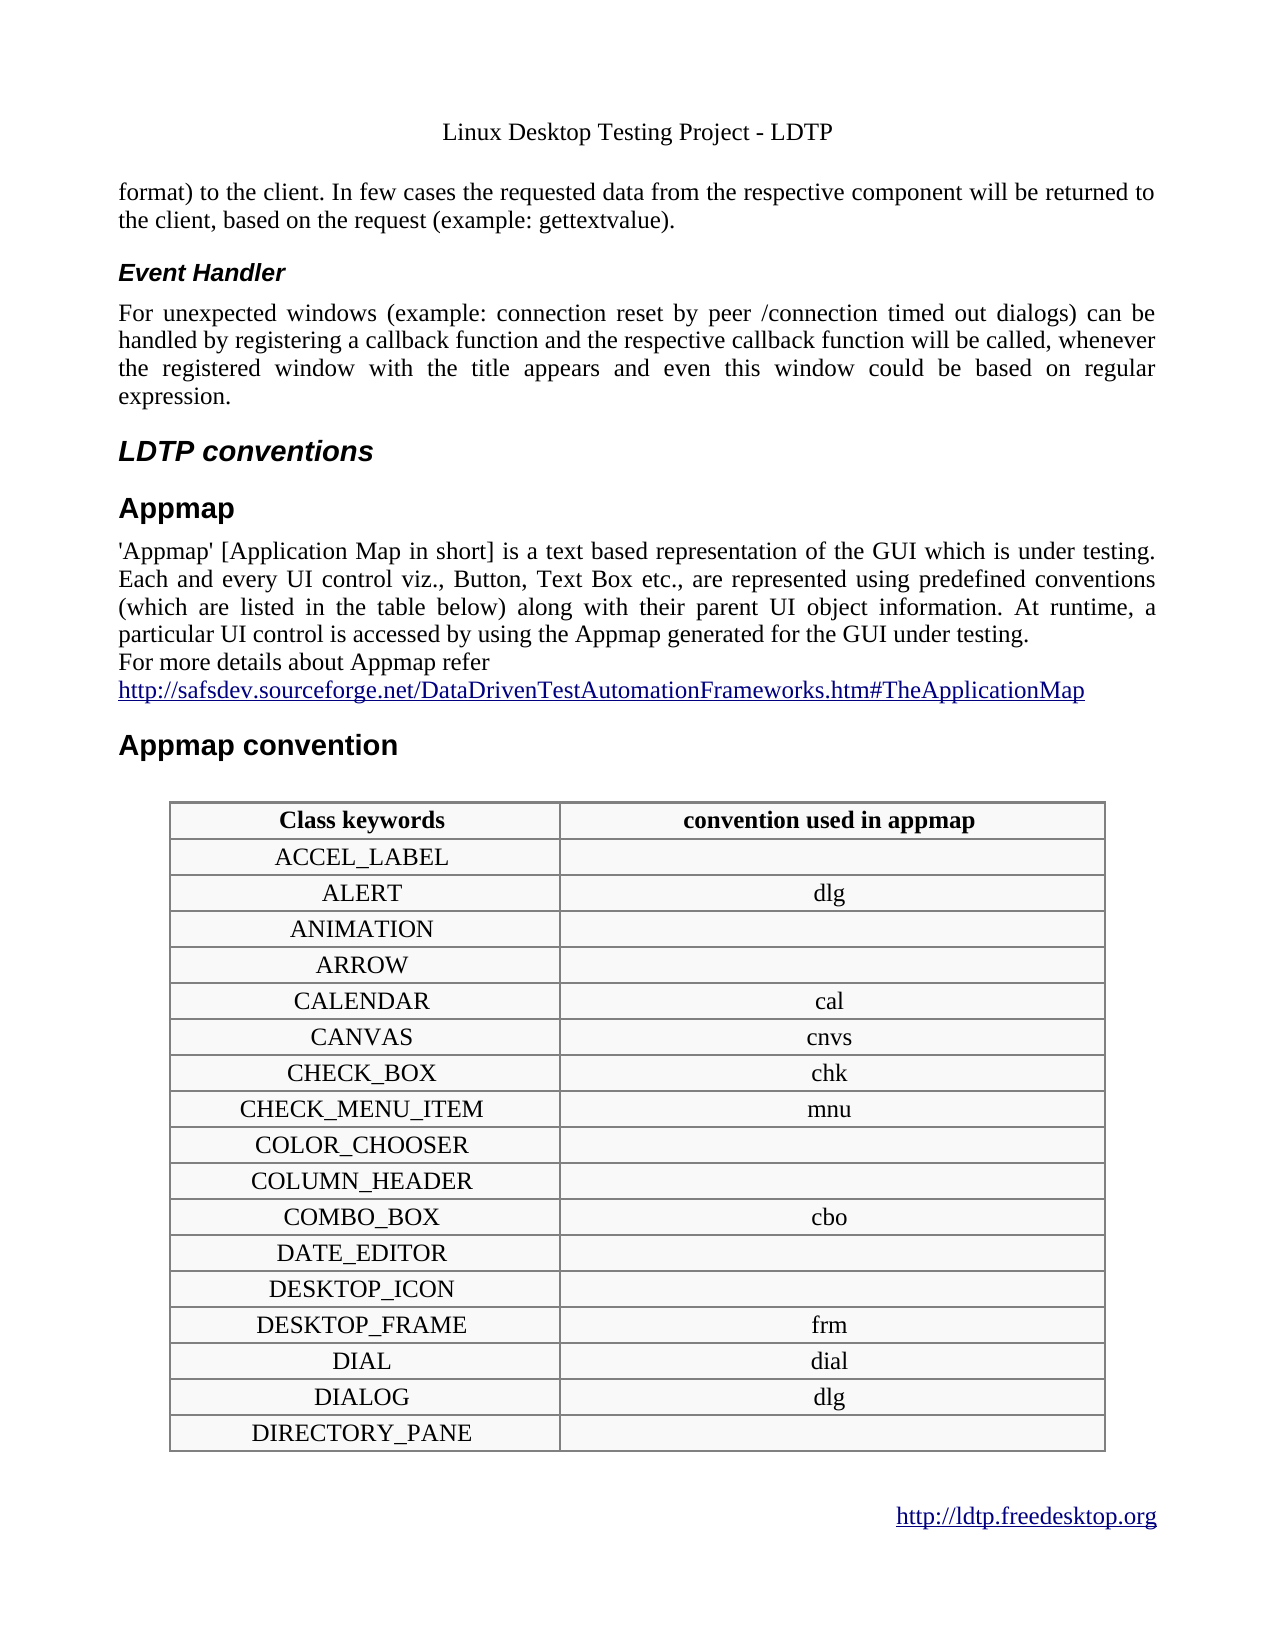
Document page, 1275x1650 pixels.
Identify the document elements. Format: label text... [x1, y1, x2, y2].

table_cell dlg [561, 1380, 1104, 1414]
subtitle LDTP conventions [118, 434, 1157, 467]
table_cell [561, 1272, 1104, 1306]
table_cell dial [561, 1344, 1104, 1378]
table_header Class keywords [171, 804, 559, 837]
table_cell DESKTOP_FRAME [171, 1308, 559, 1342]
table_cell frm [561, 1308, 1104, 1342]
table_cell DESKTOP_ICON [171, 1272, 559, 1306]
table_cell [561, 1236, 1104, 1270]
table_cell cal [561, 984, 1104, 1018]
subtitle Appmap [118, 492, 1157, 525]
subtitle Event Handler [118, 258, 1157, 286]
table_cell DATE_EDITOR [171, 1236, 559, 1270]
table_cell cnvs [561, 1020, 1104, 1054]
table_cell [561, 1128, 1104, 1162]
table_cell [561, 840, 1104, 873]
table_cell dlg [561, 876, 1104, 909]
table_cell COMBO_BOX [171, 1200, 559, 1234]
subtitle Appmap convention [118, 728, 1157, 761]
table_cell [561, 1164, 1104, 1198]
table_cell CALENDAR [171, 984, 559, 1018]
table_cell [561, 1416, 1104, 1450]
table_cell [561, 948, 1104, 982]
table_cell cbo [561, 1200, 1104, 1234]
table_cell mnu [561, 1092, 1104, 1126]
table_cell [561, 912, 1104, 946]
table_cell CHECK_BOX [171, 1056, 559, 1090]
text format) to the client. In few cases the requested data from the respective component will be returned to the client, based on the request (example: gettextvalue). [118, 178, 1157, 233]
text 'Appmap' [Application Map in short] is a text based representation of the GUI which is under testing. Each and every UI control viz., Button, Text Box etc., are represented using predefined conventions (which are listed in the table below) along with their parent UI object information. At runtime, a particular UI control is accessed by using the Appmap generated for the GUI under testing. [118, 537, 1157, 648]
table_cell COLUMN_HEADER [171, 1164, 559, 1198]
table_cell CANVAS [171, 1020, 559, 1054]
table_cell DIAL [171, 1344, 559, 1378]
table_cell ARROW [171, 948, 559, 982]
table_cell ACCEL_LABEL [171, 840, 559, 873]
table_cell DIALOG [171, 1380, 559, 1414]
text For unexpected windows (example: connection reset by peer /connection timed out dialogs) can be handled by registering a callback function and the respective callback function will be called, whenever the registered window with the title appears and even this window could be based on regular expression. [118, 299, 1157, 409]
table_cell ANIMATION [171, 912, 559, 946]
table_header convention used in appmap [561, 804, 1104, 837]
table_cell CHECK_MENU_ITEM [171, 1092, 559, 1126]
table_cell DIRECTORY_PANE [171, 1416, 559, 1450]
table_cell COLOR_CHOOSER [171, 1128, 559, 1162]
text For more details about Appmap refer http://safsdev.sourceforge.net/DataDrivenTestAutomationFrameworks.htm#TheApplicationMap [118, 648, 1157, 703]
table_cell ALERT [171, 876, 559, 909]
table_cell chk [561, 1056, 1104, 1090]
